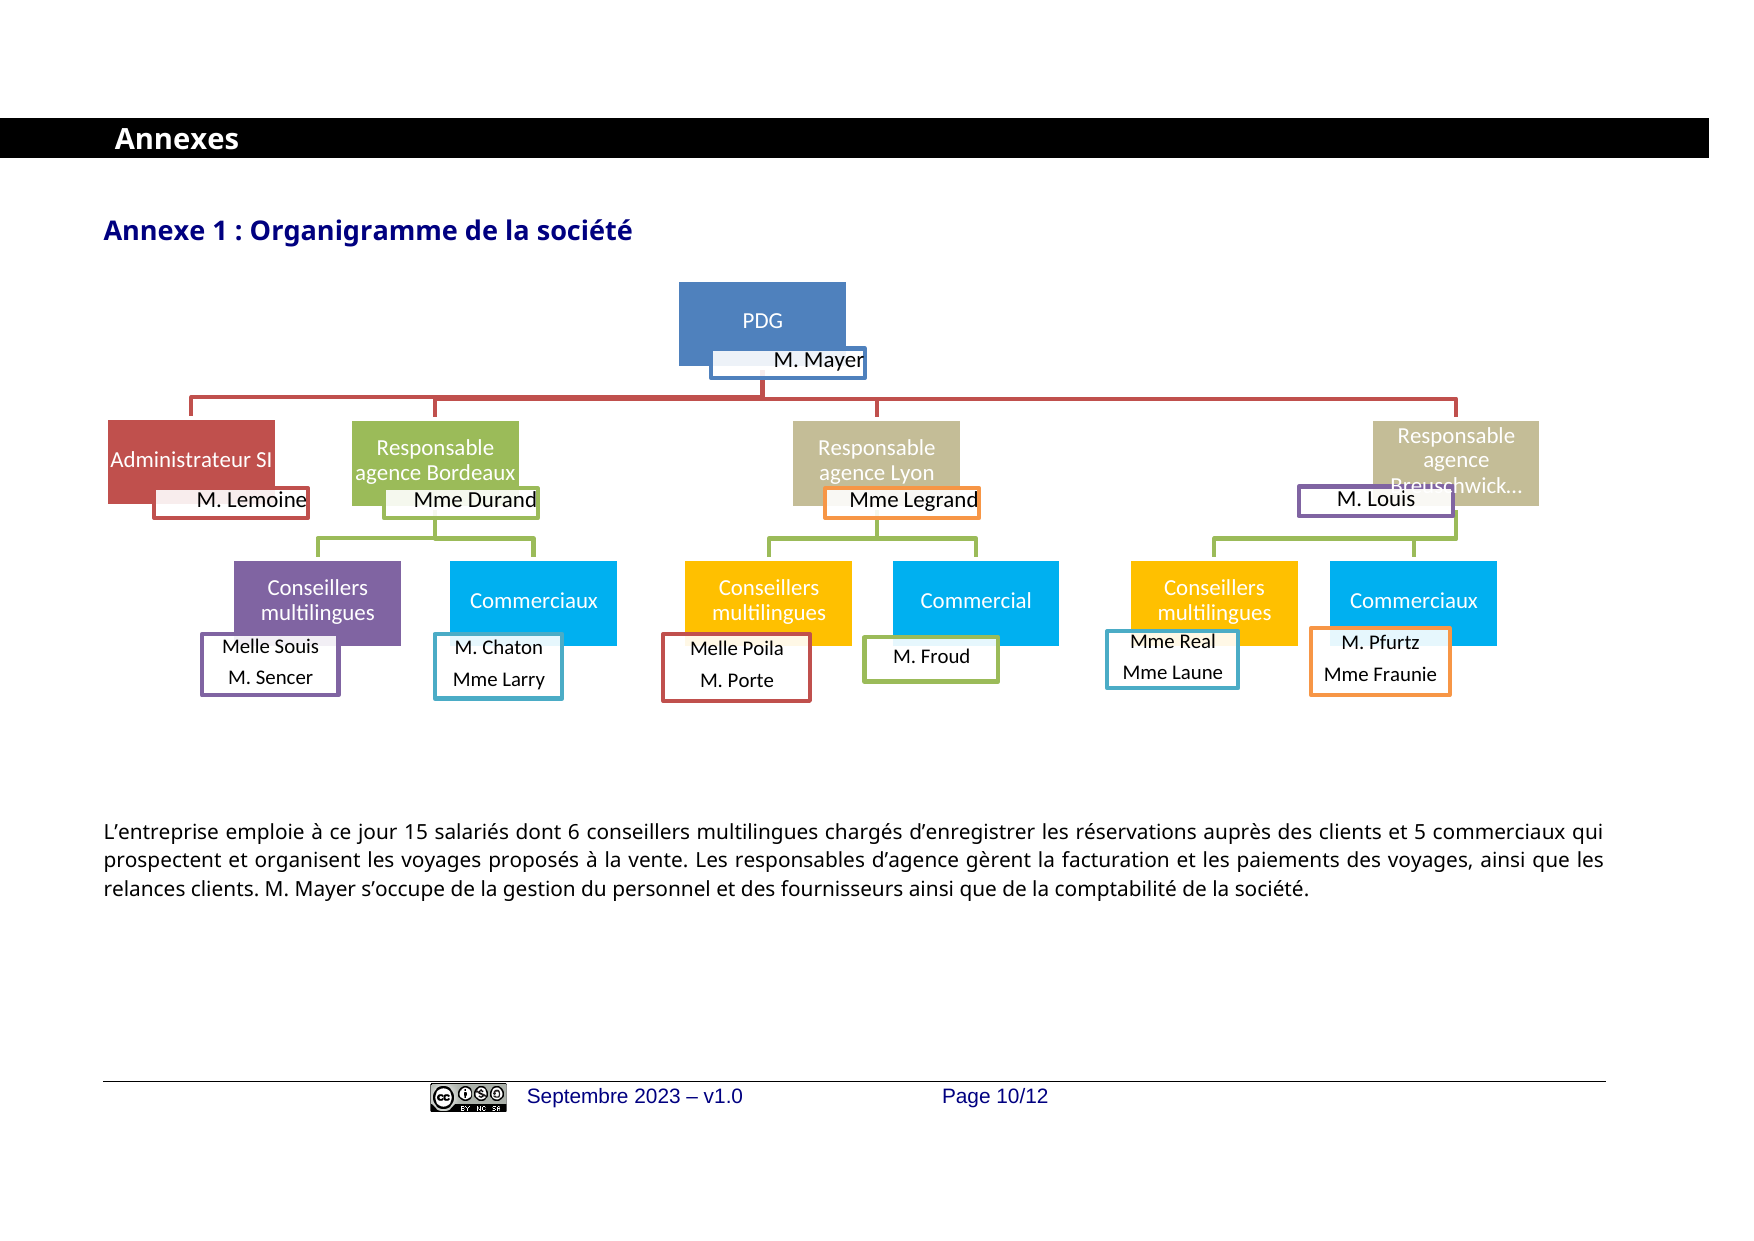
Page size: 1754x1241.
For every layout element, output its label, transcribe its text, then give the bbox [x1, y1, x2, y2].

subtitle Responsable agence Bordeaux [351, 436, 520, 486]
text Annexe 1 : Organigramme de la société [103, 211, 1606, 248]
subtitle Mme Legrand [826, 488, 978, 513]
subtitle PDG [678, 308, 847, 334]
subtitle Mme Real [1108, 630, 1237, 653]
subtitle Conseillers multilingues [1130, 576, 1299, 626]
subtitle Commerciaux [1329, 588, 1498, 613]
subtitle Mme Larry [436, 668, 561, 691]
subtitle M. Chaton [436, 636, 561, 659]
subtitle Mme Fraunie [1312, 663, 1449, 686]
subtitle M. Lemoine [155, 488, 307, 513]
subtitle Commerciaux [449, 588, 618, 613]
text Annexes [0, 118, 1709, 158]
subtitle Melle Poila [664, 637, 809, 660]
subtitle Mme Laune [1108, 661, 1237, 684]
subtitle Responsable agence Lyon [792, 436, 961, 486]
subtitle M. Pfurtz [1312, 632, 1449, 654]
subtitle Responsable agence Breuschwick… [1372, 423, 1541, 499]
subtitle M. Mayer [712, 348, 864, 373]
subtitle M. Sencer [202, 666, 338, 689]
subtitle Commercial [892, 588, 1061, 613]
subtitle M. Louis [1300, 486, 1452, 511]
text L’entreprise emploie à ce jour 15 salariés dont 6 conseillers multilingues chargés d’enregistrer les réservations auprès des clients et 5 commerciaux qui prospectent et organisent les voyages proposés à la vente. Les responsables d’agence gèrent la facturation et les paiements des voyages, ainsi que les relances clients. M. Mayer s’occupe de la gestion du personnel et des fournisseurs ainsi que de la comptabilité de la société. [103, 817, 1606, 902]
subtitle M. Froud [866, 645, 997, 668]
subtitle Conseillers multilingues [684, 576, 853, 626]
subtitle Conseillers multilingues [233, 575, 402, 626]
subtitle Mme Durand [385, 488, 537, 513]
subtitle Administrateur SI [107, 447, 276, 472]
subtitle M. Porte [664, 669, 809, 692]
subtitle Melle Souis [202, 635, 338, 658]
picture [430, 1083, 507, 1112]
